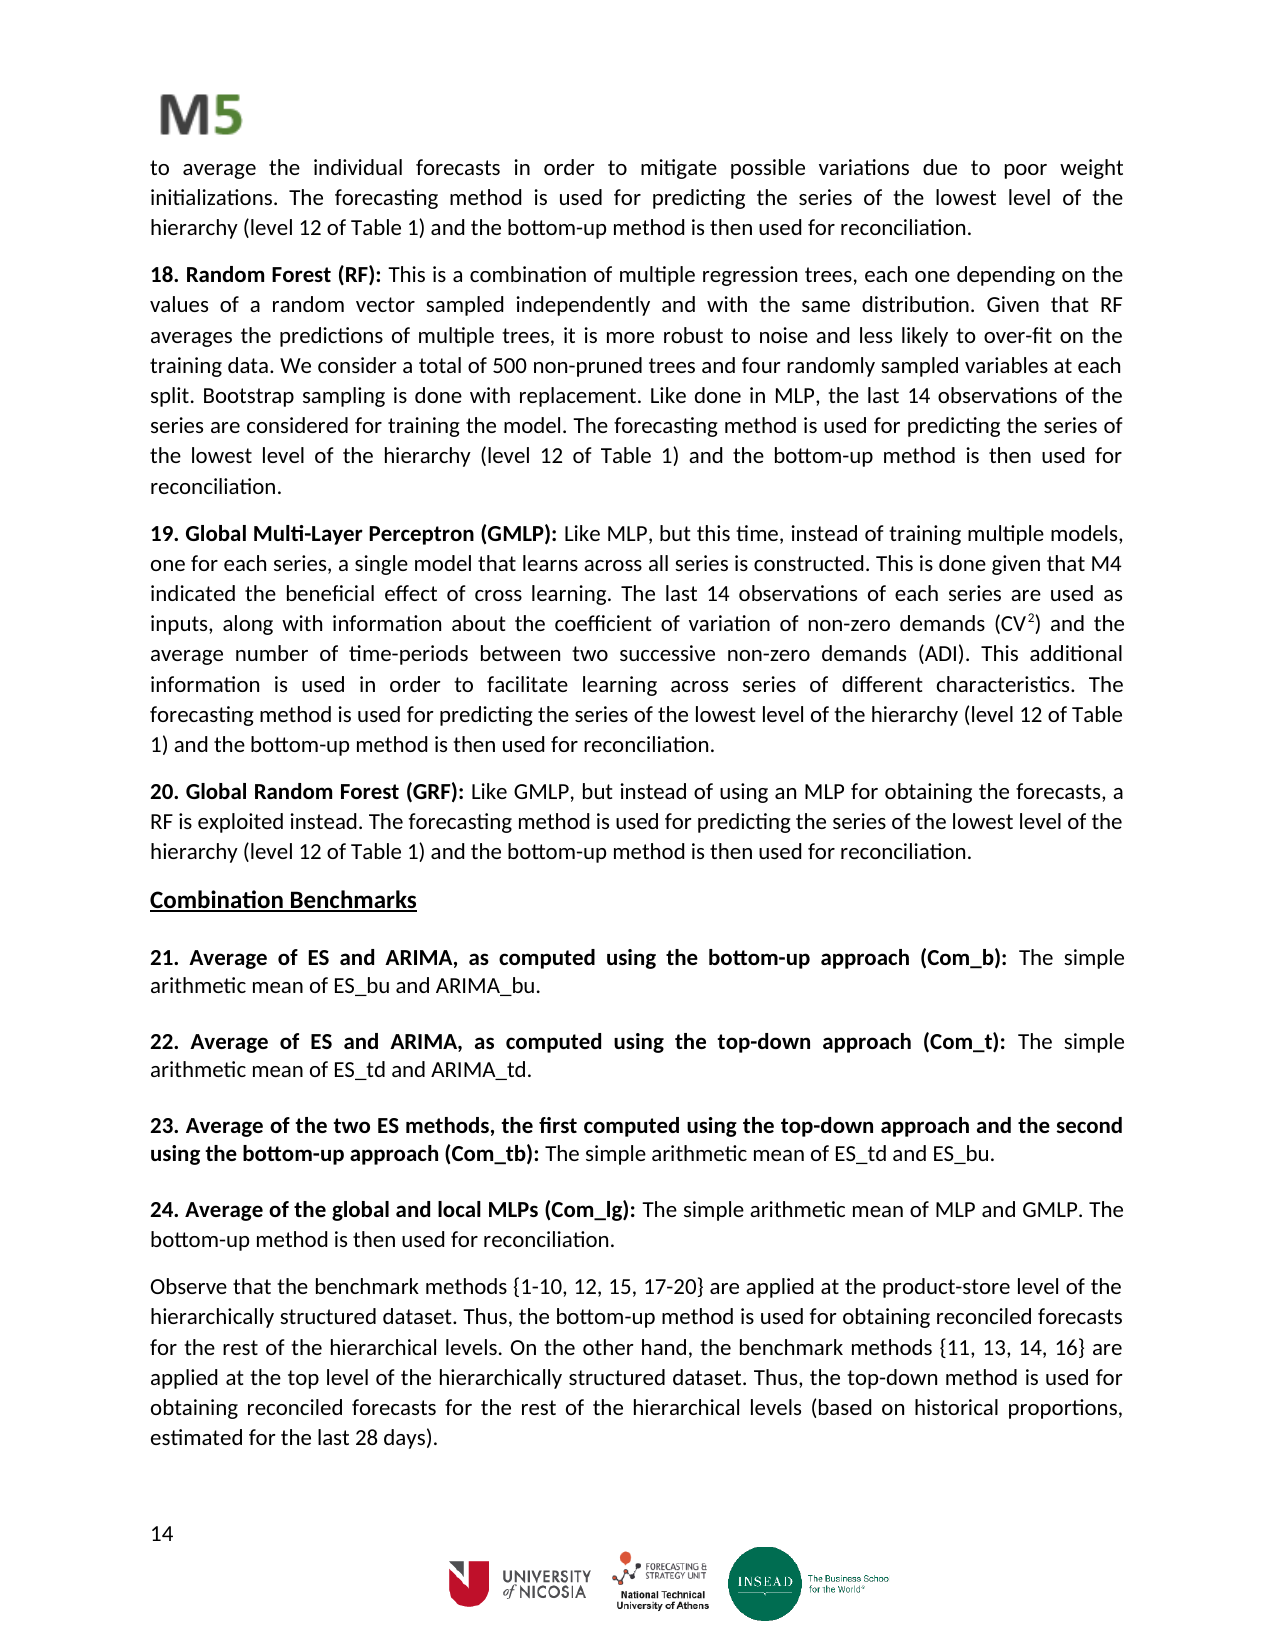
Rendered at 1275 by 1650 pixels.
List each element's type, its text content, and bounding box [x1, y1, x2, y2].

text 18. Random Forest (RF): This is a combination of multiple regression trees, each one depending on the values of a random vector sampled independently and with the same distribution. Given that RF averages the predictions of multiple trees, it is more robust to noise and less likely to over-fit on the training data. We consider a total of 500 non-pruned trees and four randomly sampled variables at each split. Bootstrap sampling is done with replacement. Like done in MLP, the last 14 observations of the series are considered for training the model. The forecasting method is used for predicting the series of the lowest level of the hierarchy (level 12 of Table 1) and the bottom-up method is then used for reconciliation. [150, 260, 1125, 500]
text to average the individual forecasts in order to mitigate possible variations due to poor weight initializations. The forecasting method is used for predicting the series of the lowest level of the hierarchy (level 12 of Table 1) and the bottom-up method is then used for reconciliation. [150, 153, 1125, 242]
picture [728, 1547, 890, 1621]
picture [150, 75, 254, 154]
text 19. Global Multi-Layer Perceptron (GMLP): Like MLP, but this time, instead of training multiple models, one for each series, a single model that learns across all series is constructed. This is done given that M4 indicated the beneficial effect of cross learning. The last 14 observations of each series are used as inputs, along with information about the coefficient of variation of non-zero demands (CV2) and the average number of time-periods between two successive non-zero demands (ADI). This additional information is used in order to facilitate learning across series of different characteristics. The forecasting method is used for predicting the series of the lowest level of the hierarchy (level 12 of Table 1) and the bottom-up method is then used for reconciliation. [150, 519, 1125, 758]
text 20. Global Random Forest (GRF): Like GMLP, but instead of using an MLP for obtaining the forecasts, a RF is exploited instead. The forecasting method is used for predicting the series of the lowest level of the hierarchy (level 12 of Table 1) and the bottom-up method is then used for reconciliation. [150, 777, 1125, 866]
picture [445, 1551, 711, 1612]
text 24. Average of the global and local MLPs (Com_lg): The simple arithmetic mean of MLP and GMLP. The bottom-up method is then used for reconciliation. [150, 1195, 1125, 1253]
text Combination Benchmarks [150, 884, 1125, 915]
text Observe that the benchmark methods {1-10, 12, 15, 17-20} are applied at the product-store level of the hierarchically structured dataset. Thus, the bottom-up method is used for obtaining reconciled forecasts for the rest of the hierarchical levels. On the other hand, the benchmark methods {11, 13, 14, 16} are applied at the top level of the hierarchically structured dataset. Thus, the top-down method is used for obtaining reconciled forecasts for the rest of the hierarchical levels (based on historical proportions, estimated for the last 28 days). [150, 1272, 1125, 1451]
text 21. Average of ES and ARIMA, as computed using the bottom-up approach (Com_b): The simple arithmetic mean of ES_bu and ARIMA_bu. [150, 943, 1125, 999]
text 22. Average of ES and ARIMA, as computed using the top-down approach (Com_t): The simple arithmetic mean of ES_td and ARIMA_td. [150, 1027, 1125, 1083]
text 23. Average of the two ES methods, the first computed using the top-down approach and the second using the bottom-up approach (Com_tb): The simple arithmetic mean of ES_td and ES_bu. [150, 1111, 1125, 1167]
